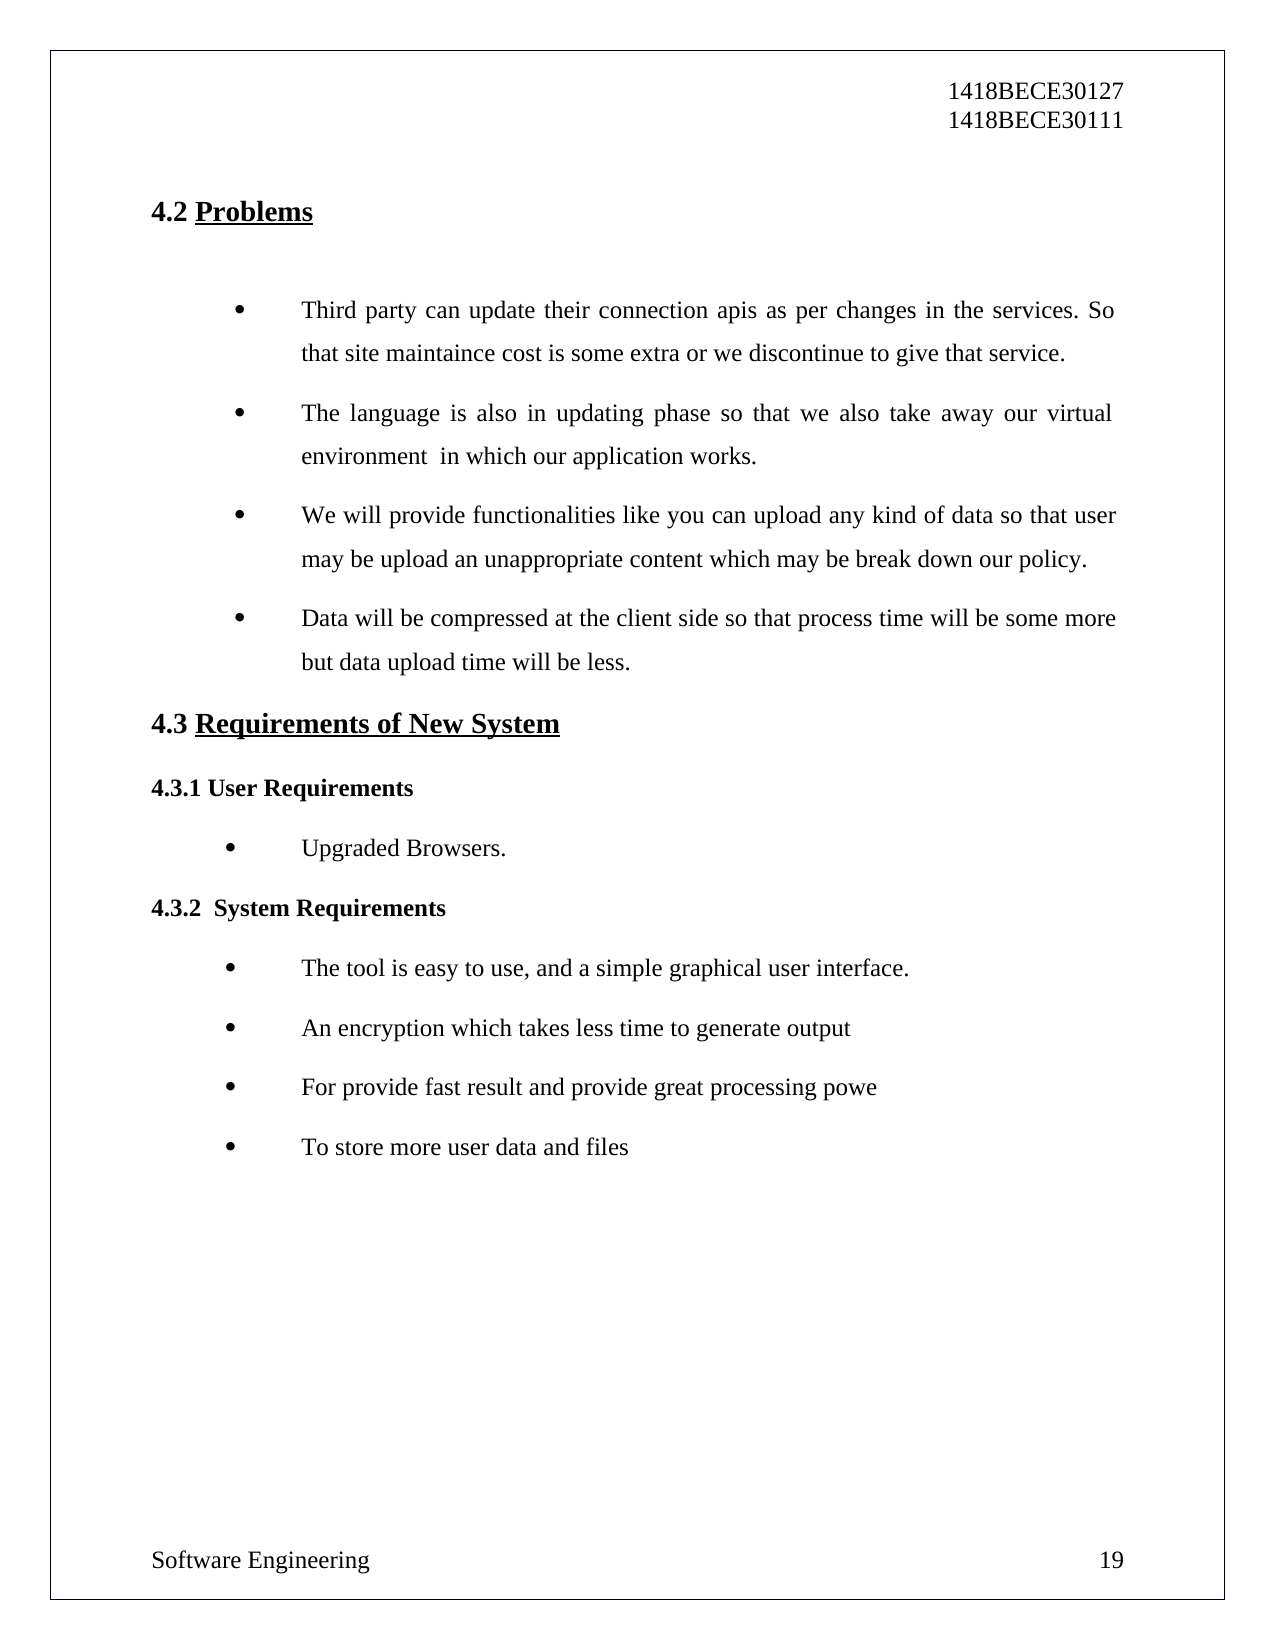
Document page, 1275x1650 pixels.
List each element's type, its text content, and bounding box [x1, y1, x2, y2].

list We will provide functionalities like you can upload any kind of data so that user may be upload an unappropriate content which may be break down our policy. [235, 501, 1124, 572]
list Data will be compressed at the client side so that process time will be some more but data upload time will be less. [235, 603, 1124, 675]
list The language is also in updating phase so that we also take away our virtual environment in which our application works. [235, 398, 1124, 469]
list Third party can update their connection apis as per changes in the services. So that site maintaince cost is some extra or we discontinue to give that service. [235, 295, 1124, 367]
list An encryption which takes less time to generate output [226, 1013, 1124, 1041]
list To store more user data and files [226, 1132, 1124, 1161]
list Upgraded Browsers. [226, 833, 1124, 862]
text 4.2 Problems [151, 194, 1124, 228]
list 4.3.1 User Requirements [151, 773, 1124, 802]
list For provide fast result and provide great processing powe [226, 1072, 1124, 1101]
list 4.3.2 System Requirements [151, 893, 1124, 922]
list The tool is easy to use, and a simple graphical user interface. [226, 953, 1124, 982]
list 4.3 Requirements of New System [151, 706, 1124, 740]
